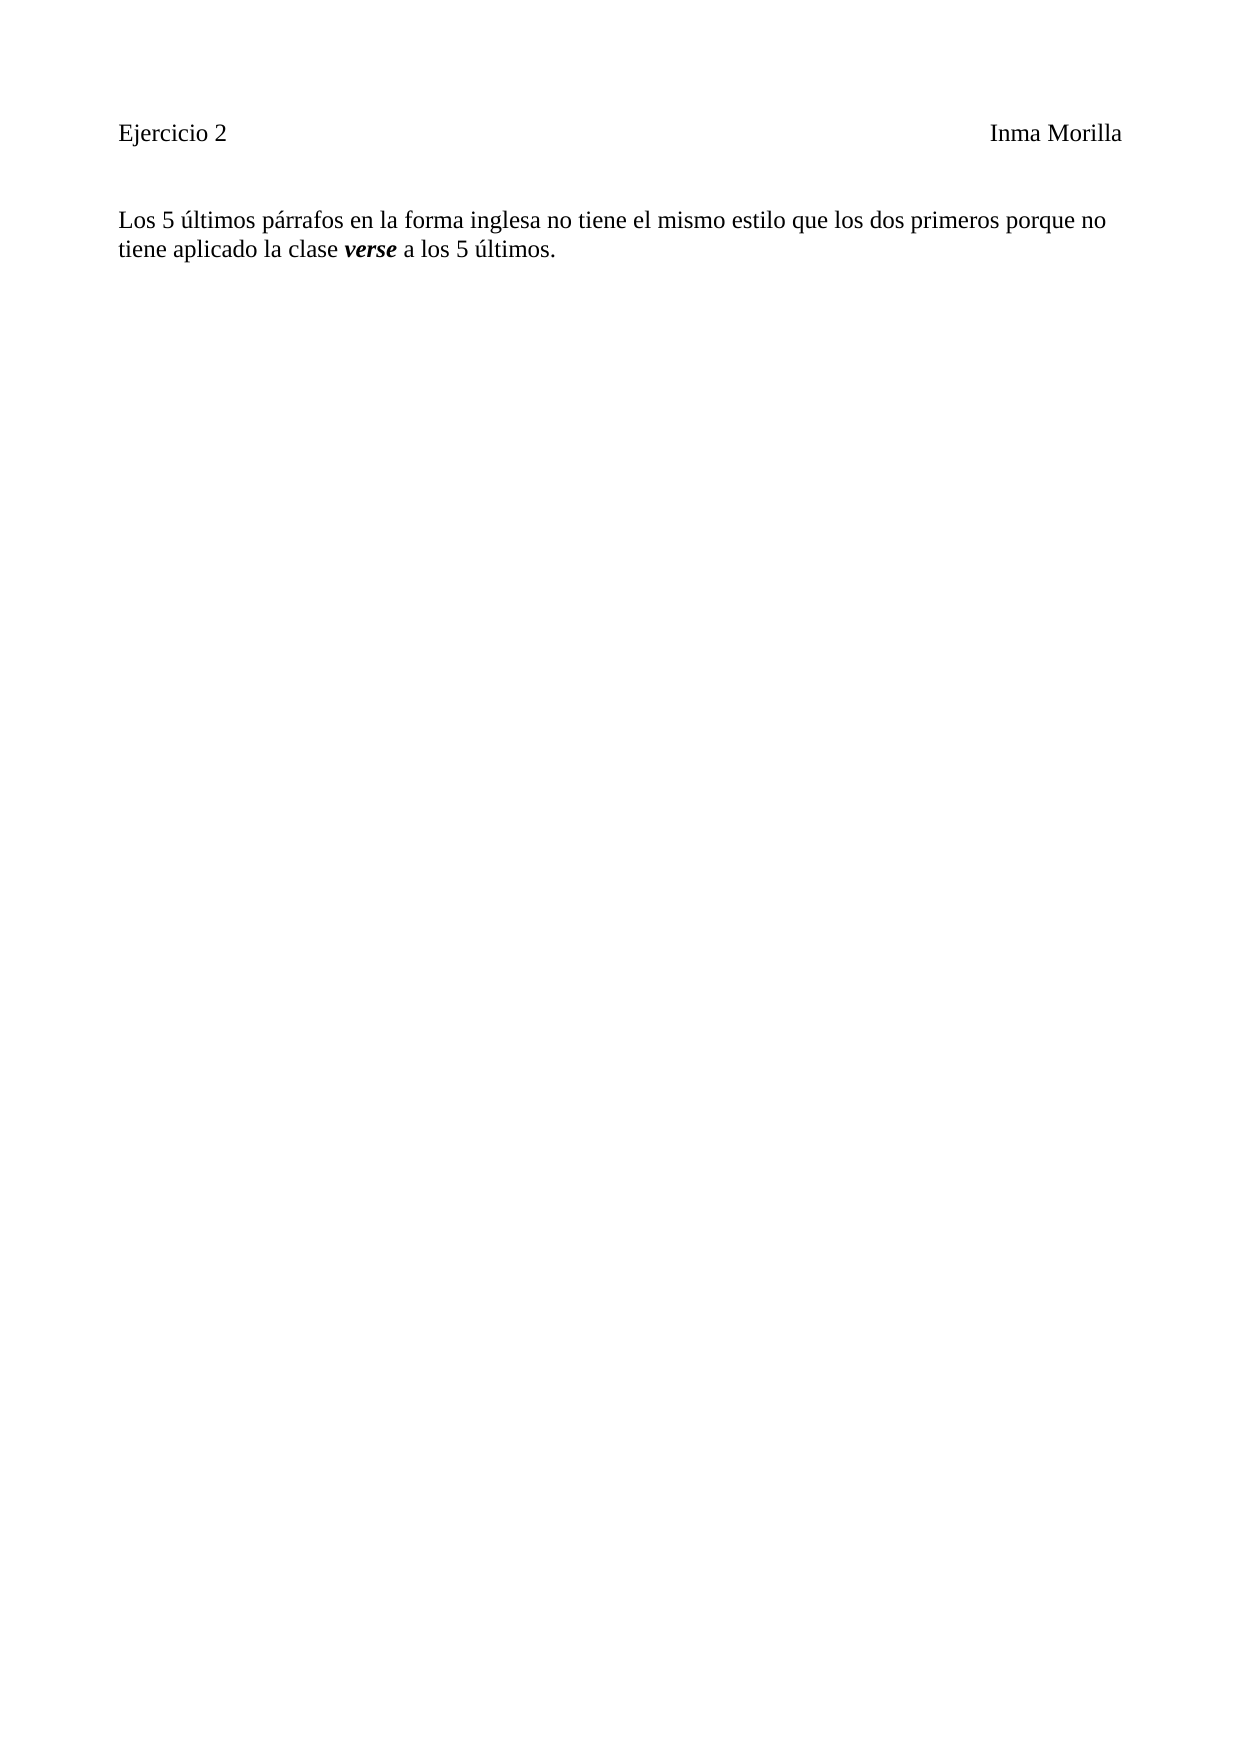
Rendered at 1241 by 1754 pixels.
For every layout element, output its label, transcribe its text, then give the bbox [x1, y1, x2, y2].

text Los 5 últimos párrafos en la forma inglesa no tiene el mismo estilo que los dos primeros porque no tiene aplicado la clase verse a los 5 últimos. [118, 205, 1122, 263]
